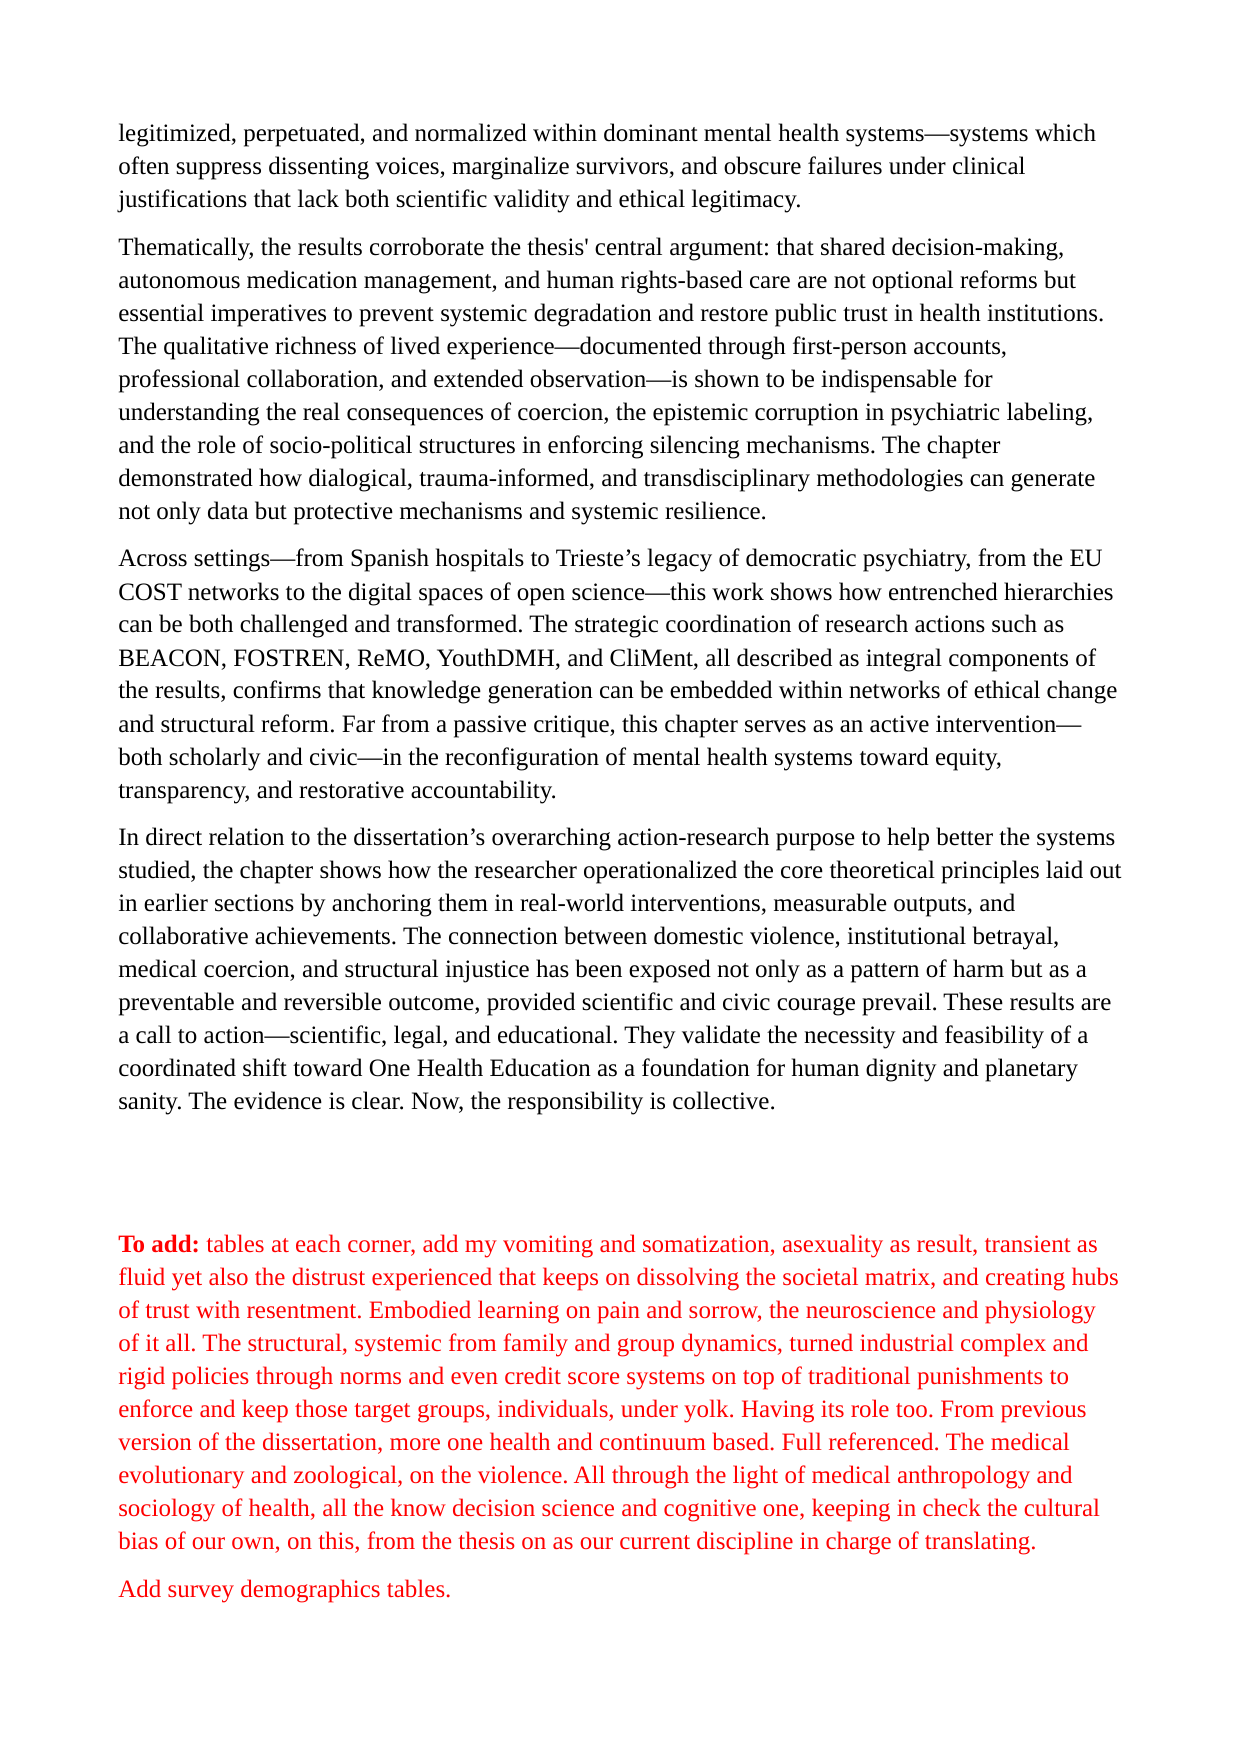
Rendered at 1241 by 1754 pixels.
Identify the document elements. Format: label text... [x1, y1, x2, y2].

text Add survey demographics tables. [118, 1574, 1122, 1603]
text Across settings—from Spanish hospitals to Trieste’s legacy of democratic psychiatry, from the EU COST networks to the digital spaces of open science—this work shows how entrenched hierarchies can be both challenged and transformed. The strategic coordination of research actions such as BEACON, FOSTREN, ReMO, YouthDMH, and CliMent, all described as integral components of the results, confirms that knowledge generation can be embedded within networks of ethical change and structural reform. Far from a passive critique, this chapter serves as an active intervention—both scholarly and civic—in the reconfiguration of mental health systems toward equity, transparency, and restorative accountability. [118, 543, 1122, 803]
text legitimized, perpetuated, and normalized within dominant mental health systems—systems which often suppress dissenting voices, marginalize survivors, and obscure failures under clinical justifications that lack both scientific validity and ethical legitimacy. [118, 118, 1122, 213]
text To add: tables at each corner, add my vomiting and somatization, asexuality as result, transient as fluid yet also the distrust experienced that keeps on dissolving the societal matrix, and creating hubs of trust with resentment. Embodied learning on pain and sorrow, the neuroscience and physiology of it all. The structural, systemic from family and group dynamics, turned industrial complex and rigid policies through norms and even credit score systems on top of traditional punishments to enforce and keep those target groups, individuals, under yolk. Having its role too. From previous version of the dissertation, more one health and continuum based. Full referenced. The medical evolutionary and zoological, on the violence. All through the light of medical anthropology and sociology of health, all the know decision science and cognitive one, keeping in check the cultural bias of our own, on this, from the thesis on as our current discipline in charge of translating. [118, 1229, 1122, 1555]
text Thematically, the results corroborate the thesis' central argument: that shared decision-making, autonomous medication management, and human rights-based care are not optional reforms but essential imperatives to prevent systemic degradation and restore public trust in health institutions. The qualitative richness of lived experience—documented through first-person accounts, professional collaboration, and extended observation—is shown to be indispensable for understanding the real consequences of coercion, the epistemic corruption in psychiatric labeling, and the role of socio-political structures in enforcing silencing mechanisms. The chapter demonstrated how dialogical, trauma-informed, and transdisciplinary methodologies can generate not only data but protective mechanisms and systemic resilience. [118, 232, 1122, 525]
text In direct relation to the dissertation’s overarching action-research purpose to help better the systems studied, the chapter shows how the researcher operationalized the core theoretical principles laid out in earlier sections by anchoring them in real-world interventions, measurable outputs, and collaborative achievements. The connection between domestic violence, institutional betrayal, medical coercion, and structural injustice has been exposed not only as a pattern of harm but as a preventable and reversible outcome, provided scientific and civic courage prevail. These results are a call to action—scientific, legal, and educational. They validate the necessity and feasibility of a coordinated shift toward One Health Education as a foundation for human dignity and planetary sanity. The evidence is clear. Now, the responsibility is collective. [118, 822, 1122, 1115]
